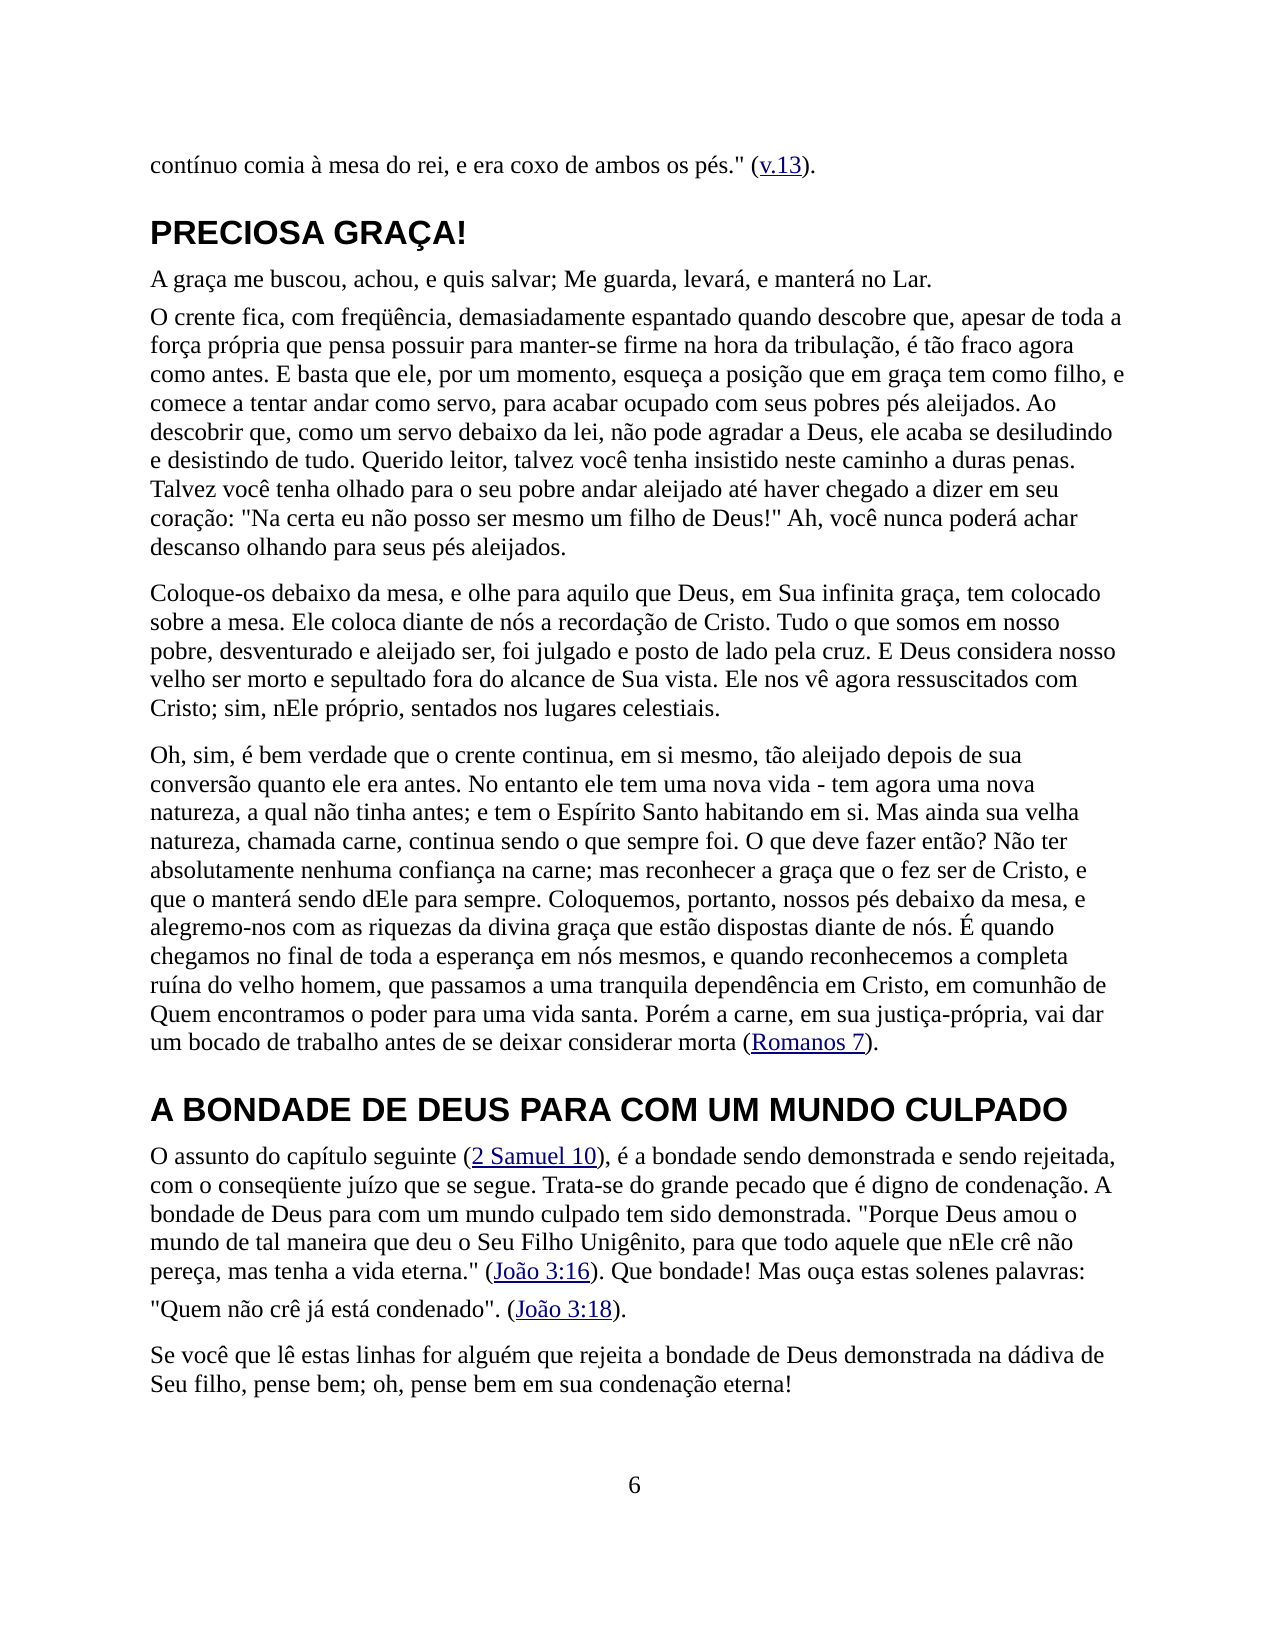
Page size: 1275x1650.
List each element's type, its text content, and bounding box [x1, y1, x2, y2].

text O assunto do capítulo seguinte (2 Samuel 10), é a bondade sendo demonstrada e sendo rejeitada, com o conseqüente juízo que se segue. Trata-se do grande pecado que é digno de condenação. A bondade de Deus para com um mundo culpado tem sido demonstrada. "Porque Deus amou o mundo de tal maneira que deu o Seu Filho Unigênito, para que todo aquele que nEle crê não pereça, mas tenha a vida eterna." (João 3:16). Que bondade! Mas ouça estas solenes palavras: [150, 1141, 1125, 1285]
text A graça me buscou, achou, e quis salvar; Me guarda, levará, e manterá no Lar. [150, 264, 1125, 293]
text Coloque-os debaixo da mesa, e olhe para aquilo que Deus, em Sua infinita graça, tem colocado sobre a mesa. Ele coloca diante de nós a recordação de Cristo. Tudo o que somos em nosso pobre, desventurado e aleijado ser, foi julgado e posto de lado pela cruz. E Deus considera nosso velho ser morto e sepultado fora do alcance de Sua vista. Ele nos vê agora ressuscitados com Cristo; sim, nEle próprio, sentados nos lugares celestiais. [150, 578, 1125, 722]
text Oh, sim, é bem verdade que o crente continua, em si mesmo, tão aleijado depois de sua conversão quanto ele era antes. No entanto ele tem uma nova vida - tem agora uma nova natureza, a qual não tinha antes; e tem o Espírito Santo habitando em si. Mas ainda sua velha natureza, chamada carne, continua sendo o que sempre foi. O que deve fazer então? Não ter absolutamente nenhuma confiança na carne; mas reconhecer a graça que o fez ser de Cristo, e que o manterá sendo dEle para sempre. Coloquemos, portanto, nossos pés debaixo da mesa, e alegremo-nos com as riquezas da divina graça que estão dispostas diante de nós. É quando chegamos no final de toda a esperança em nós mesmos, e quando reconhecemos a completa ruína do velho homem, que passamos a uma tranquila dependência em Cristo, em comunhão de Quem encontramos o poder para uma vida santa. Porém a carne, em sua justiça-própria, vai dar um bocado de trabalho antes de se deixar considerar morta (Romanos 7). [150, 740, 1125, 1056]
text "Quem não crê já está condenado". (João 3:18). [150, 1294, 1125, 1323]
subtitle A BONDADE DE DEUS PARA COM UM MUNDO CULPADO [150, 1090, 1125, 1129]
text Se você que lê estas linhas for alguém que rejeita a bondade de Deus demonstrada na dádiva de Seu filho, pense bem; oh, pense bem em sua condenação eterna! [150, 1341, 1125, 1398]
text contínuo comia à mesa do rei, e era coxo de ambos os pés." (v.13). [150, 150, 1125, 179]
subtitle PRECIOSA GRAÇA! [150, 213, 1125, 251]
text O crente fica, com freqüência, demasiadamente espantado quando descobre que, apesar de toda a força própria que pensa possuir para manter-se firme na hora da tribulação, é tão fraco agora como antes. E basta que ele, por um momento, esqueça a posição que em graça tem como filho, e comece a tentar andar como servo, para acabar ocupado com seus pobres pés aleijados. Ao descobrir que, como um servo debaixo da lei, não pode agradar a Deus, ele acaba se desiludindo e desistindo de tudo. Querido leitor, talvez você tenha insistido neste caminho a duras penas. Talvez você tenha olhado para o seu pobre andar aleijado até haver chegado a dizer em seu coração: "Na certa eu não posso ser mesmo um filho de Deus!" Ah, você nunca poderá achar descanso olhando para seus pés aleijados. [150, 302, 1125, 560]
